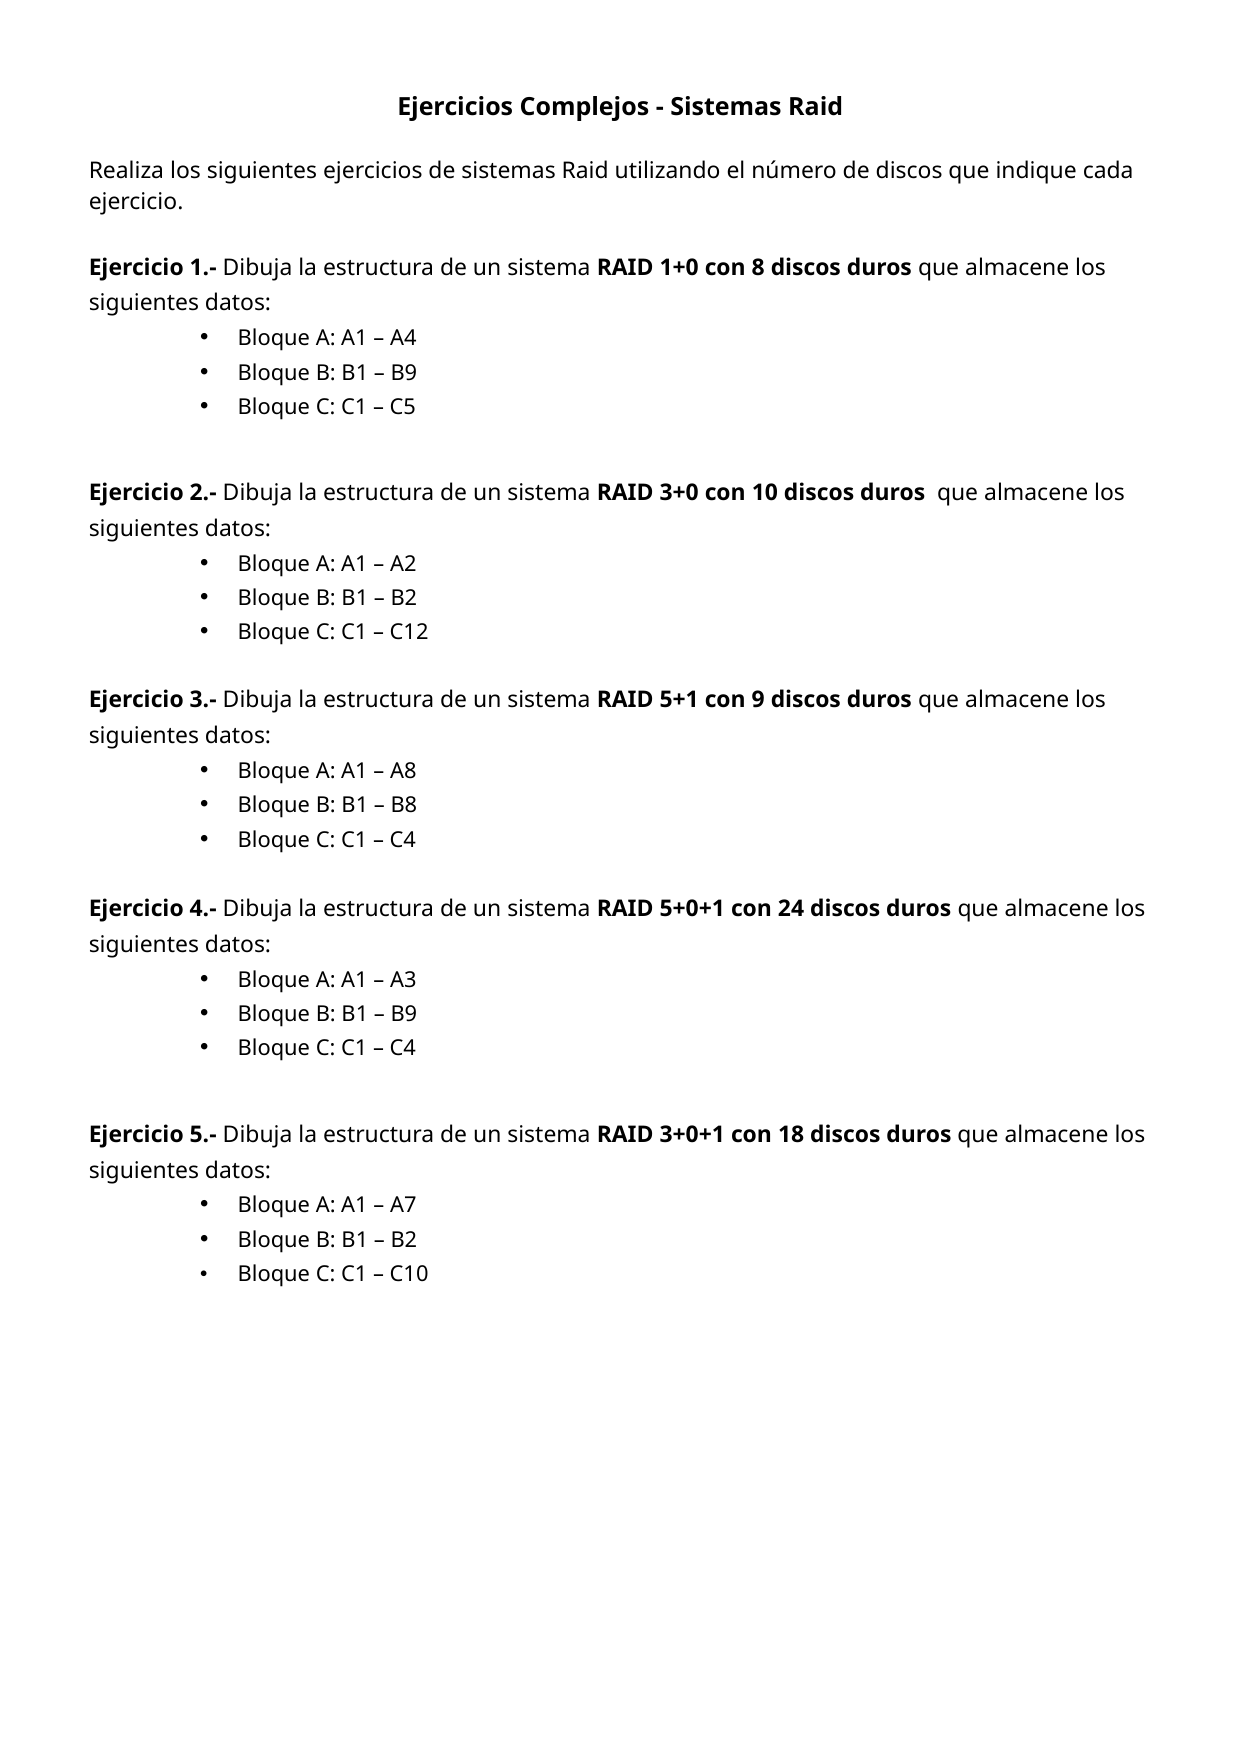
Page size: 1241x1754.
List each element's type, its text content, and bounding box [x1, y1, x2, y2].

list Bloque A: A1 – A4 [200, 322, 1152, 352]
text Ejercicios Complejos - Sistemas Raid [88, 88, 1152, 123]
list Bloque A: A1 – A7 [200, 1189, 1152, 1219]
list Bloque B: B1 – B2 [200, 582, 1152, 612]
text Ejercicio 4.- Dibuja la estructura de un sistema RAID 5+0+1 con 24 discos duros que almacene los siguientes datos: [88, 892, 1152, 959]
text Ejercicio 5.- Dibuja la estructura de un sistema RAID 3+0+1 con 18 discos duros que almacene los siguientes datos: [88, 1118, 1152, 1185]
list Bloque A: A1 – A3 [200, 964, 1152, 994]
list Bloque B: B1 – B8 [200, 789, 1152, 819]
list Bloque B: B1 – B9 [200, 998, 1152, 1028]
list Bloque C: C1 – C10 [200, 1258, 1152, 1288]
text Realiza los siguientes ejercicios de sistemas Raid utilizando el número de discos que indique cada ejercicio. [88, 154, 1152, 216]
list Bloque A: A1 – A8 [200, 755, 1152, 785]
text Ejercicio 1.- Dibuja la estructura de un sistema RAID 1+0 con 8 discos duros que almacene los siguientes datos: [88, 250, 1152, 318]
list Bloque A: A1 – A2 [200, 548, 1152, 578]
list Bloque C: C1 – C12 [200, 616, 1152, 646]
text Ejercicio 2.- Dibuja la estructura de un sistema RAID 3+0 con 10 discos duros que almacene los siguientes datos: [88, 476, 1152, 543]
list Bloque C: C1 – C4 [200, 1032, 1152, 1062]
list Bloque B: B1 – B2 [200, 1224, 1152, 1253]
list Bloque C: C1 – C4 [200, 824, 1152, 853]
list Bloque C: C1 – C5 [200, 391, 1152, 420]
list Bloque B: B1 – B9 [200, 356, 1152, 386]
text Ejercicio 3.- Dibuja la estructura de un sistema RAID 5+1 con 9 discos duros que almacene los siguientes datos: [88, 683, 1152, 751]
